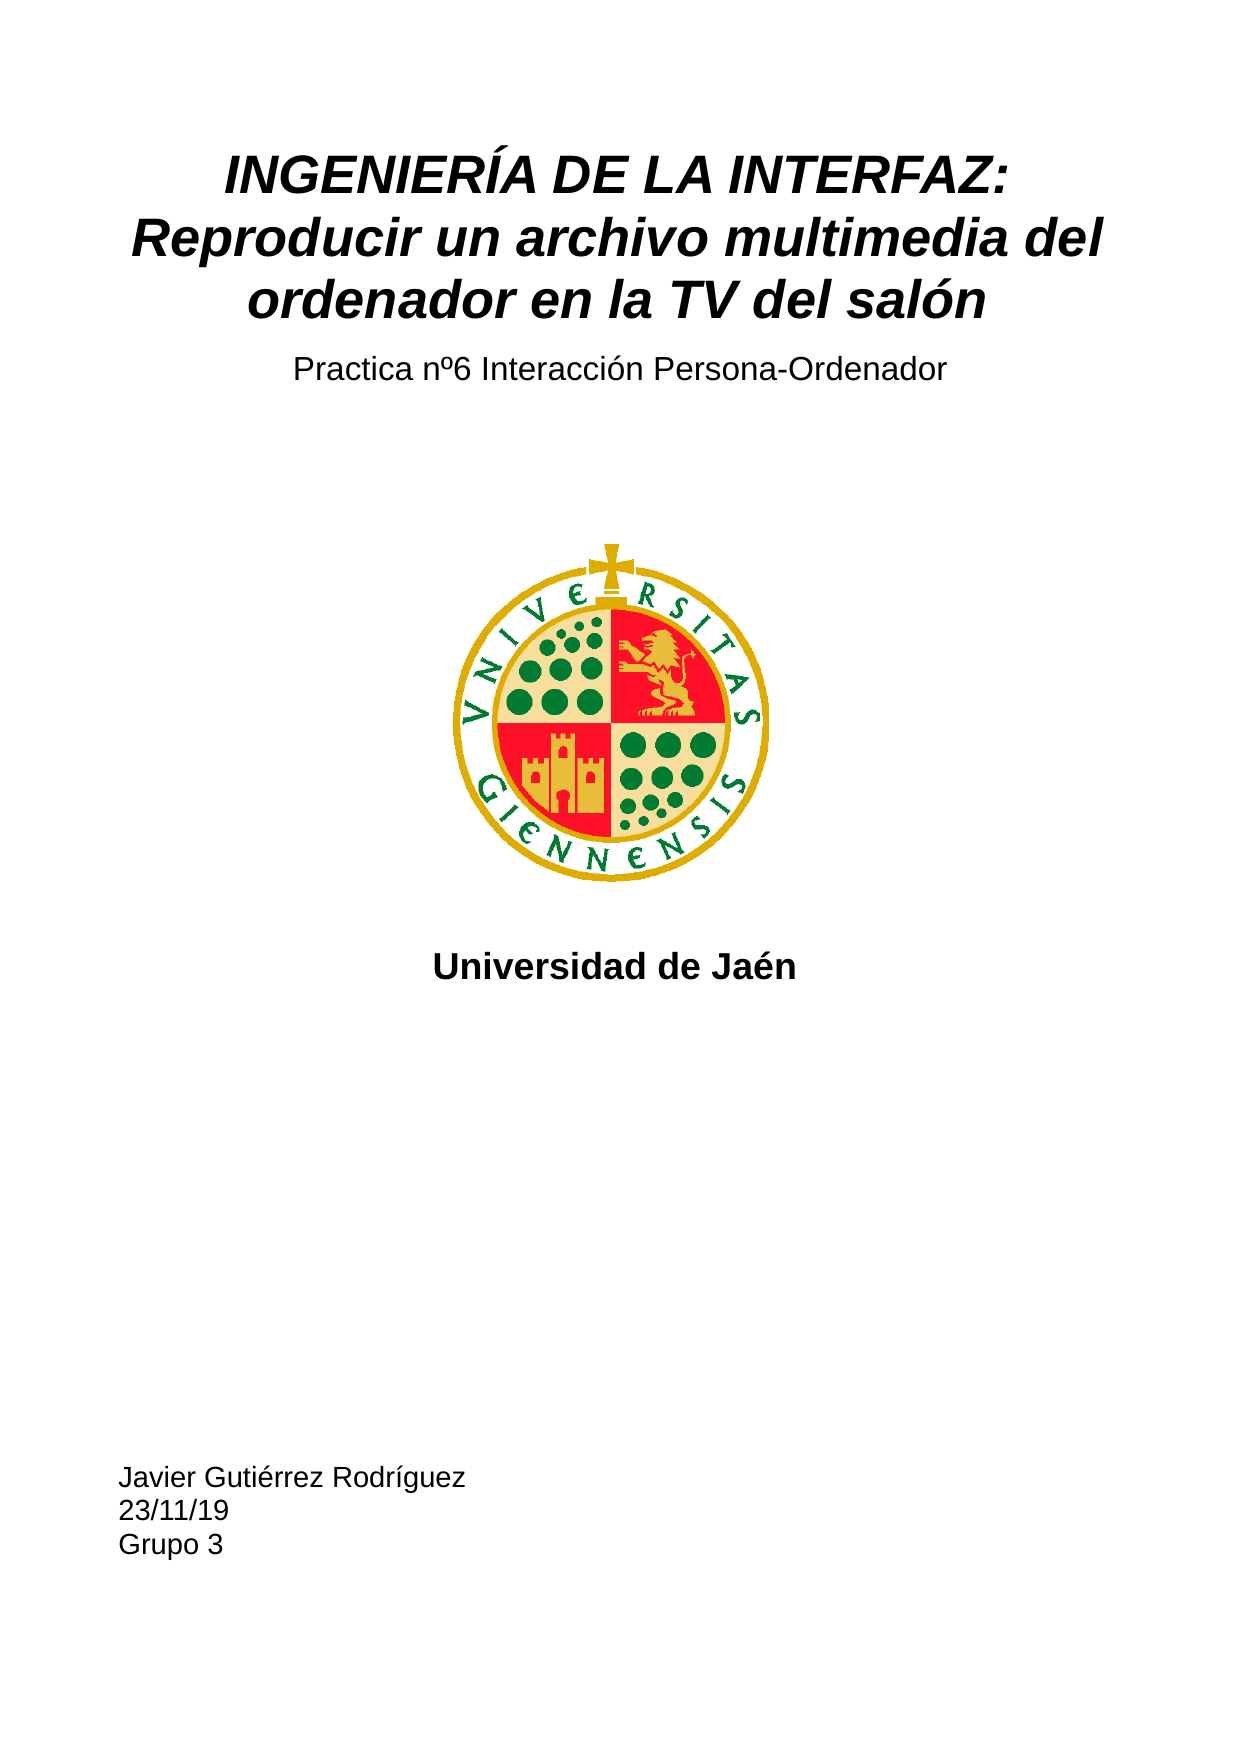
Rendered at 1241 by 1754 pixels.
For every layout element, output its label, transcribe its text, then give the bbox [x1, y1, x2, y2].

title INGENIERÍA DE LA INTERFAZ: Reproducir un archivo multimedia del ordenador en la TV del salón [118, 143, 1122, 330]
subtitle Practica nº6 Interacción Persona-Ordenador [118, 349, 1122, 387]
picture [452, 543, 770, 882]
text Grupo 3 [118, 1527, 1122, 1560]
subtitle Universidad de Jaén [118, 944, 1122, 987]
text Javier Gutiérrez Rodríguez [118, 1460, 1122, 1493]
text 23/11/19 [118, 1493, 1122, 1527]
